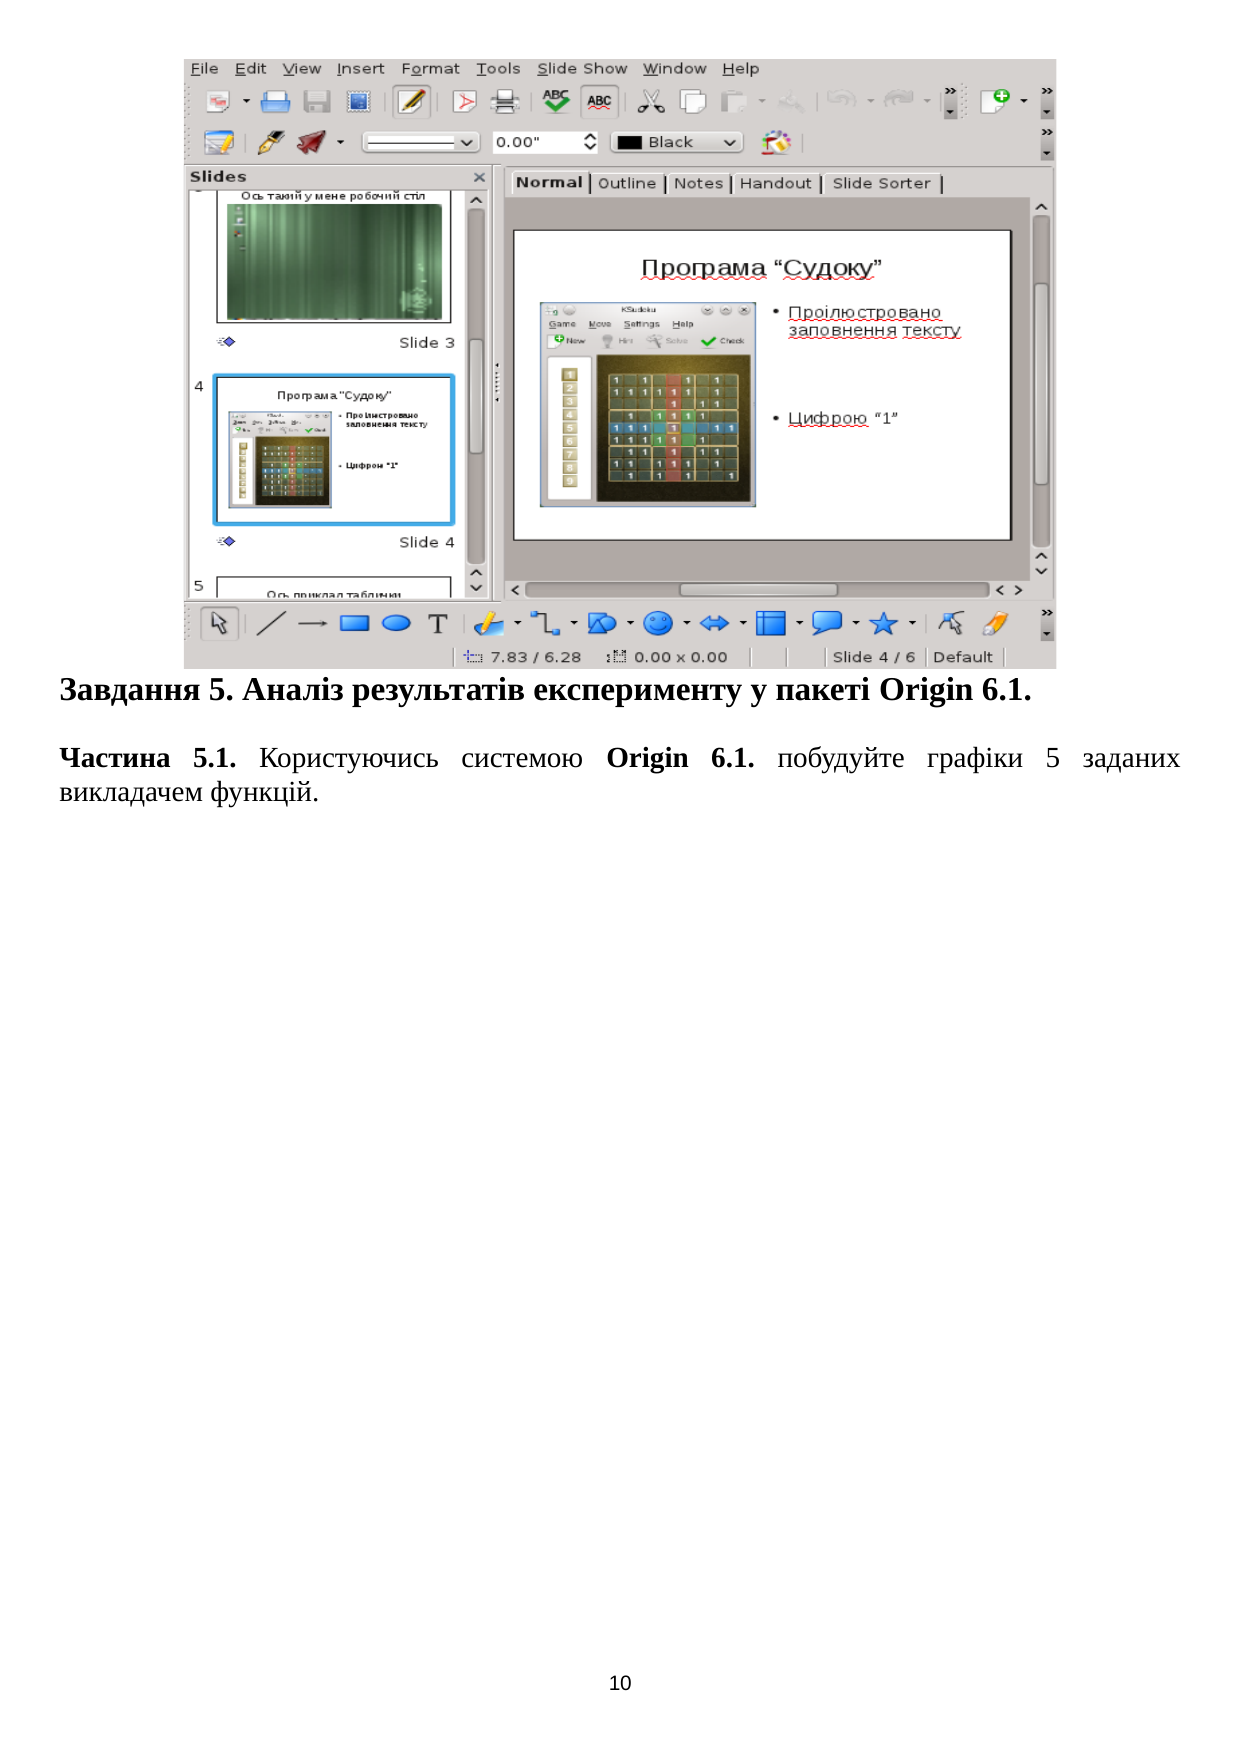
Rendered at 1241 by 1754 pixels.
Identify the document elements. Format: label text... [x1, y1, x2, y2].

picture [183, 59, 1057, 669]
text Частина 5.1. Користуючись системою Origin 6.1. побудуйте графіки 5 заданих викладачем функцій. [59, 741, 1181, 808]
text Завдання 5. Аналіз результатів експерименту у пакеті Origin 6.1. [59, 59, 1181, 707]
